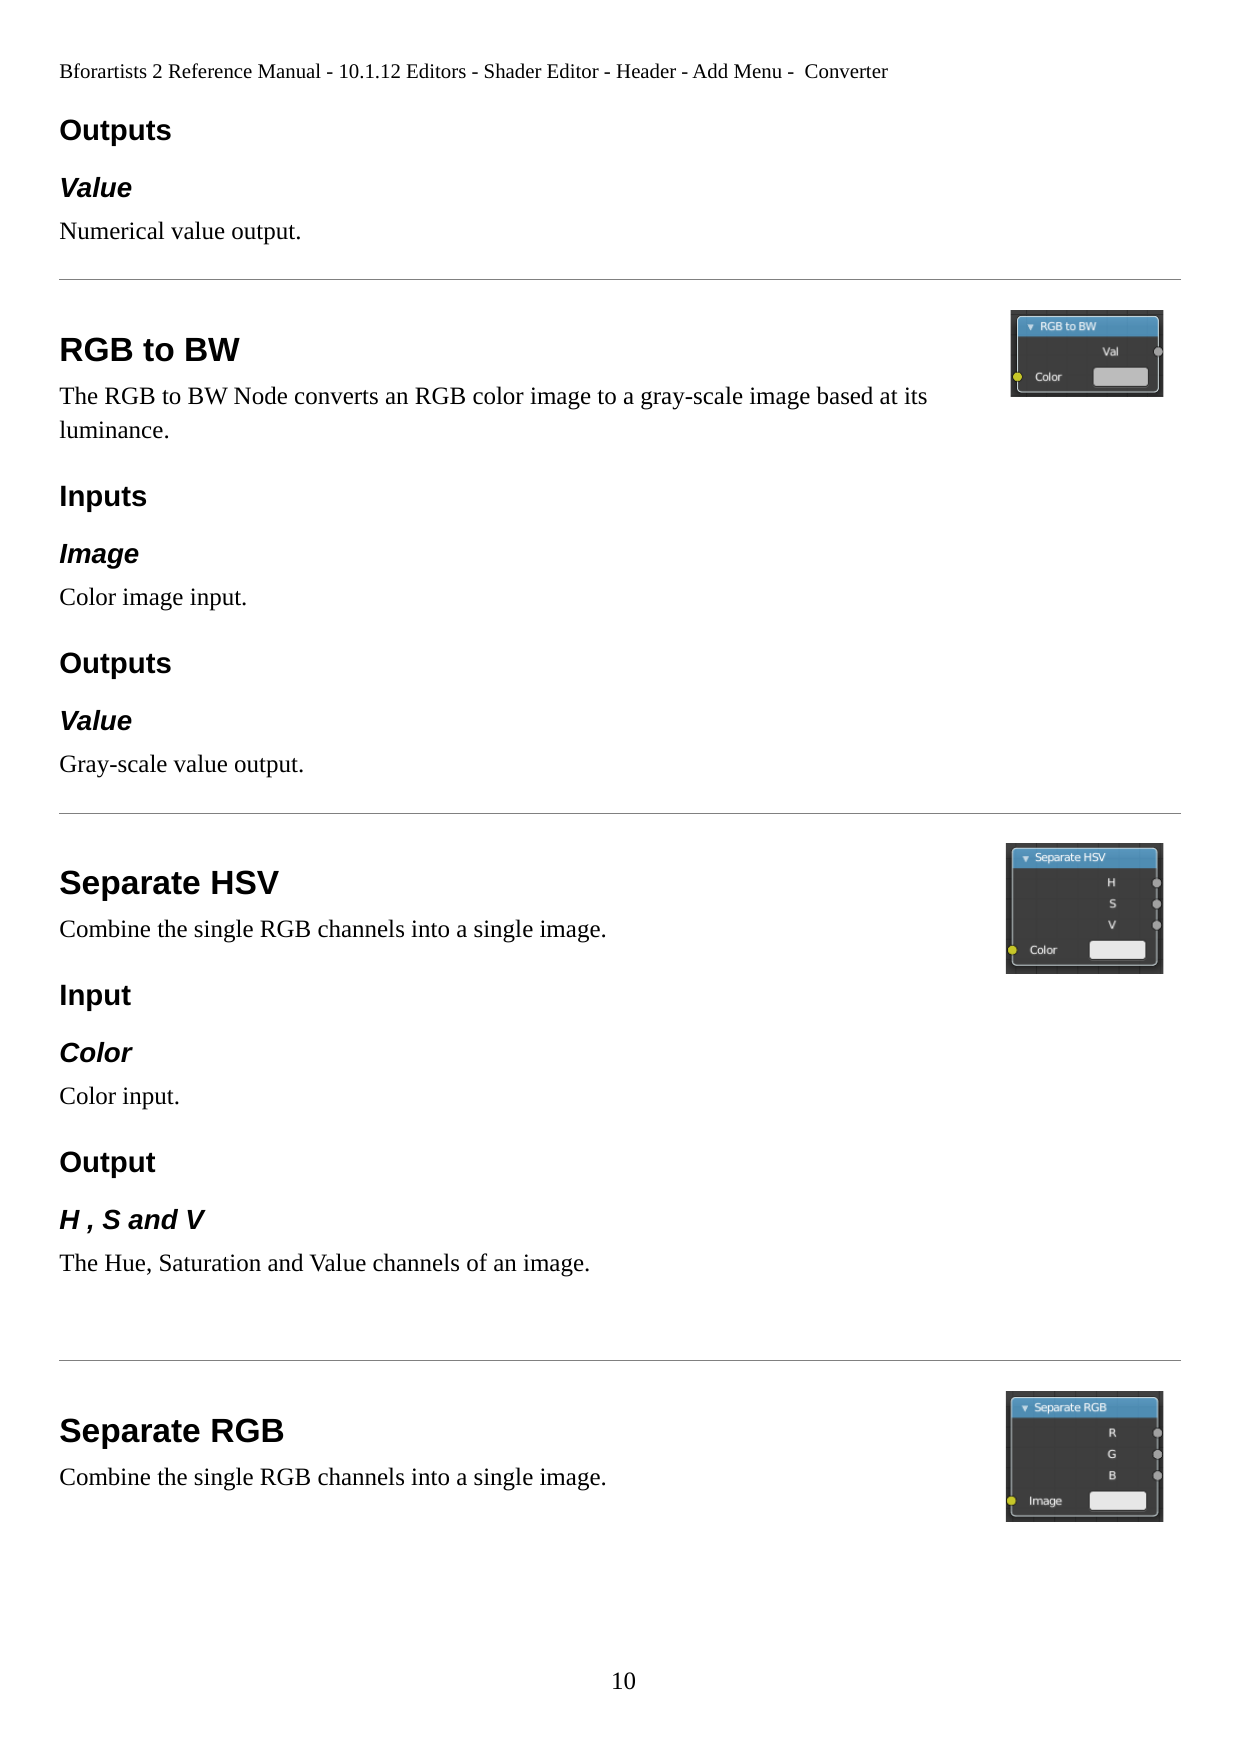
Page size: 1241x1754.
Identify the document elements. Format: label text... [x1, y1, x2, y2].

subtitle Separate RGB [59, 1411, 1005, 1449]
picture [1010, 310, 1164, 397]
subtitle Outputs [59, 113, 1181, 146]
text Color image input. [59, 582, 1181, 611]
subtitle Inputs [59, 479, 1181, 513]
subtitle Output [59, 1144, 1181, 1178]
subtitle H , S and V [59, 1203, 1181, 1235]
subtitle Input [59, 978, 1181, 1012]
subtitle [1164, 330, 1181, 368]
picture [1005, 843, 1164, 974]
text The RGB to BW Node converts an RGB color image to a gray-scale image based at its luminance. [59, 381, 1181, 444]
text Gray-scale value output. [59, 749, 1181, 778]
subtitle Outputs [59, 646, 1181, 679]
subtitle Image [59, 538, 1181, 570]
subtitle Separate HSV [59, 863, 1005, 902]
text Numerical value output. [59, 216, 1181, 244]
subtitle Color [59, 1037, 1181, 1068]
subtitle [1164, 863, 1181, 902]
text The Hue, Saturation and Value channels of an image. [59, 1248, 1181, 1276]
subtitle [1164, 1411, 1181, 1449]
subtitle RGB to BW [59, 330, 1010, 368]
text Combine the single RGB channels into a single image. [59, 1462, 1005, 1491]
picture [1005, 1391, 1164, 1522]
subtitle Value [59, 704, 1181, 736]
text Color input. [59, 1081, 1181, 1110]
text Combine the single RGB channels into a single image. [59, 914, 1005, 943]
subtitle Value [59, 171, 1181, 203]
